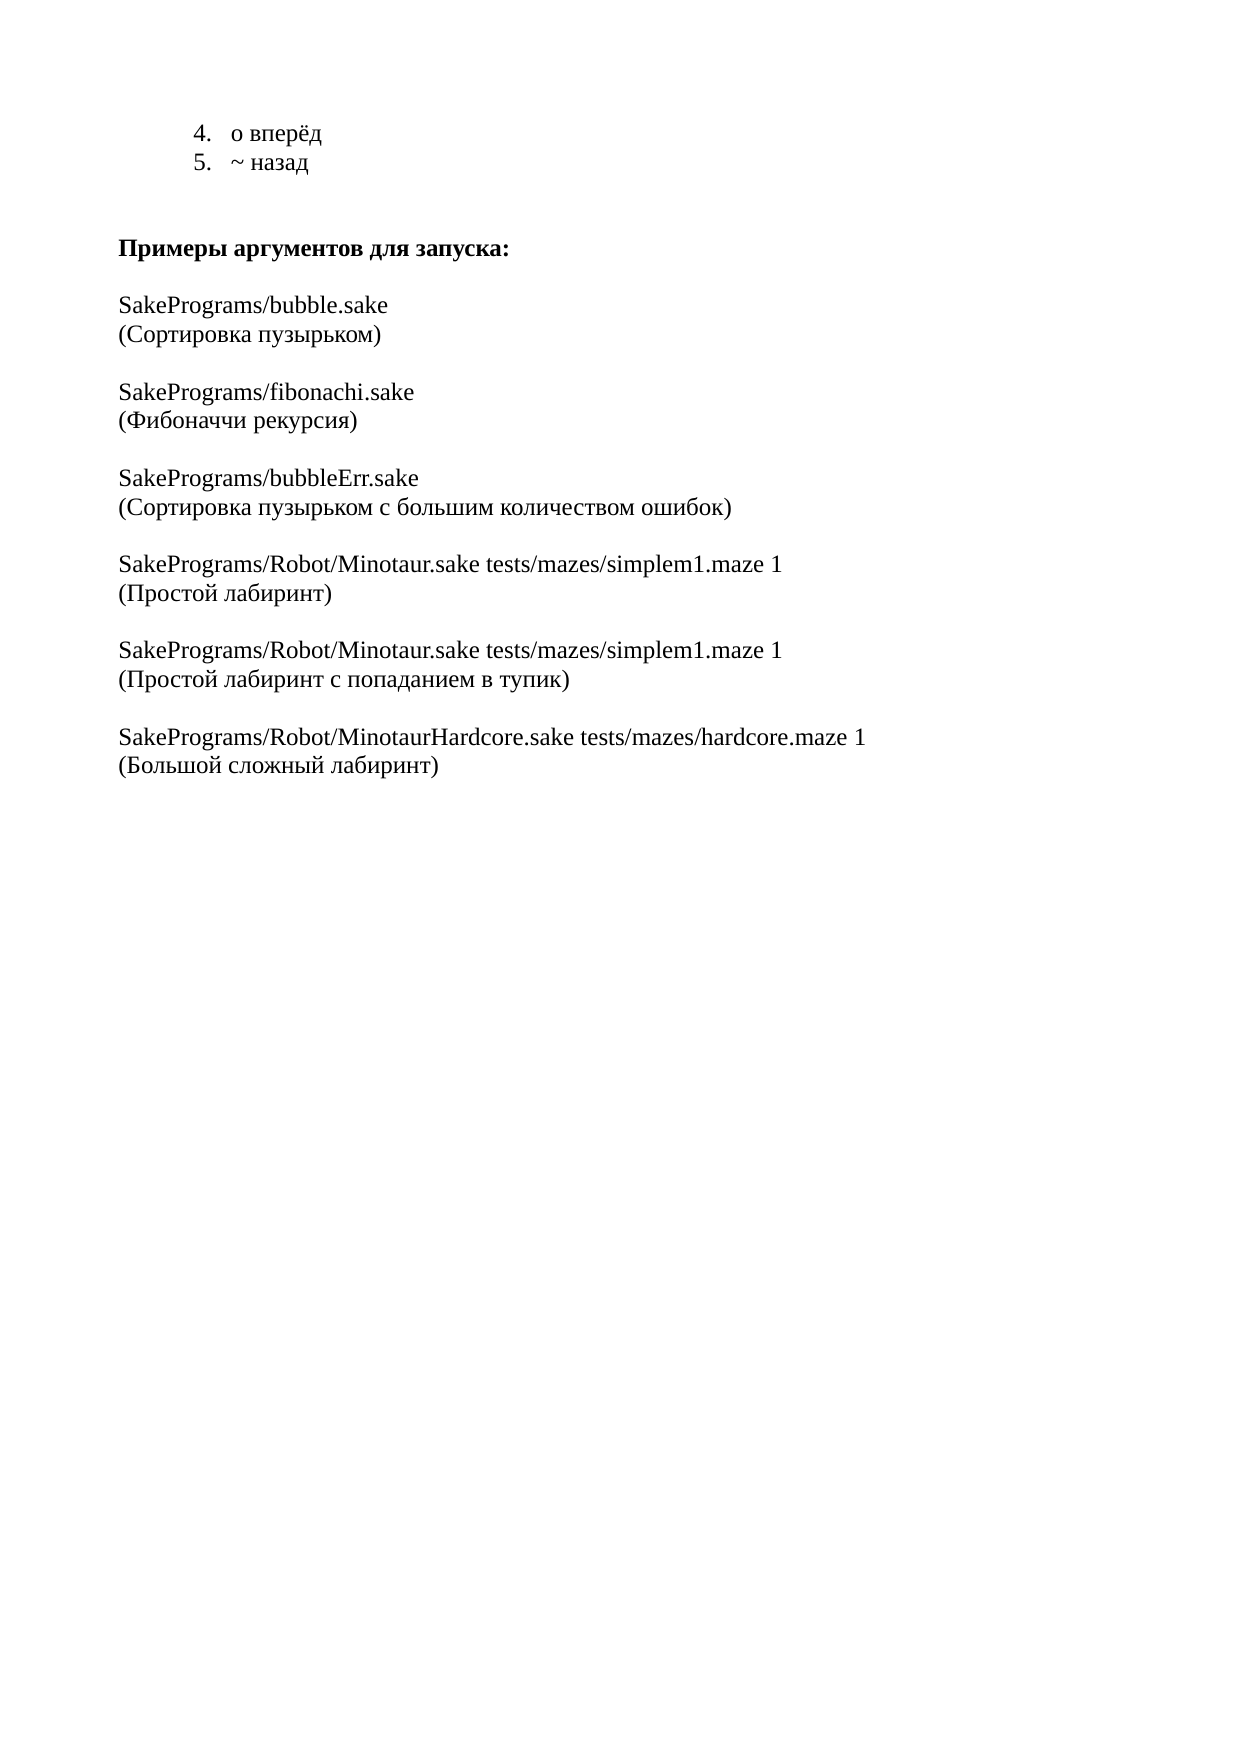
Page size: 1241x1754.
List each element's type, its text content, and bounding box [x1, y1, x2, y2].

text (Фибоначчи рекурсия) [118, 406, 1122, 434]
text SakePrograms/bubbleErr.sake [118, 463, 1122, 492]
text (Большой сложный лабиринт) [118, 751, 1122, 779]
text (Простой лабиринт) [118, 578, 1122, 607]
text (Простой лабиринт с попаданием в тупик) [118, 664, 1122, 693]
text (Сортировка пузырьком с большим количеством ошибок) [118, 492, 1122, 521]
list o вперёд [193, 118, 1122, 147]
text SakePrograms/bubble.sake [118, 291, 1122, 319]
text SakePrograms/Robot/Minotaur.sake tests/mazes/simplem1.maze 1 [118, 636, 1122, 664]
text SakePrograms/Robot/MinotaurHardcore.sake tests/mazes/hardcore.maze 1 [118, 722, 1122, 751]
text Примеры аргументов для запуска: [118, 233, 1122, 262]
list ~ назад [193, 147, 1122, 176]
text (Сортировка пузырьком) [118, 319, 1122, 348]
text SakePrograms/fibonachi.sake [118, 377, 1122, 406]
text SakePrograms/Robot/Minotaur.sake tests/mazes/simplem1.maze 1 [118, 549, 1122, 578]
